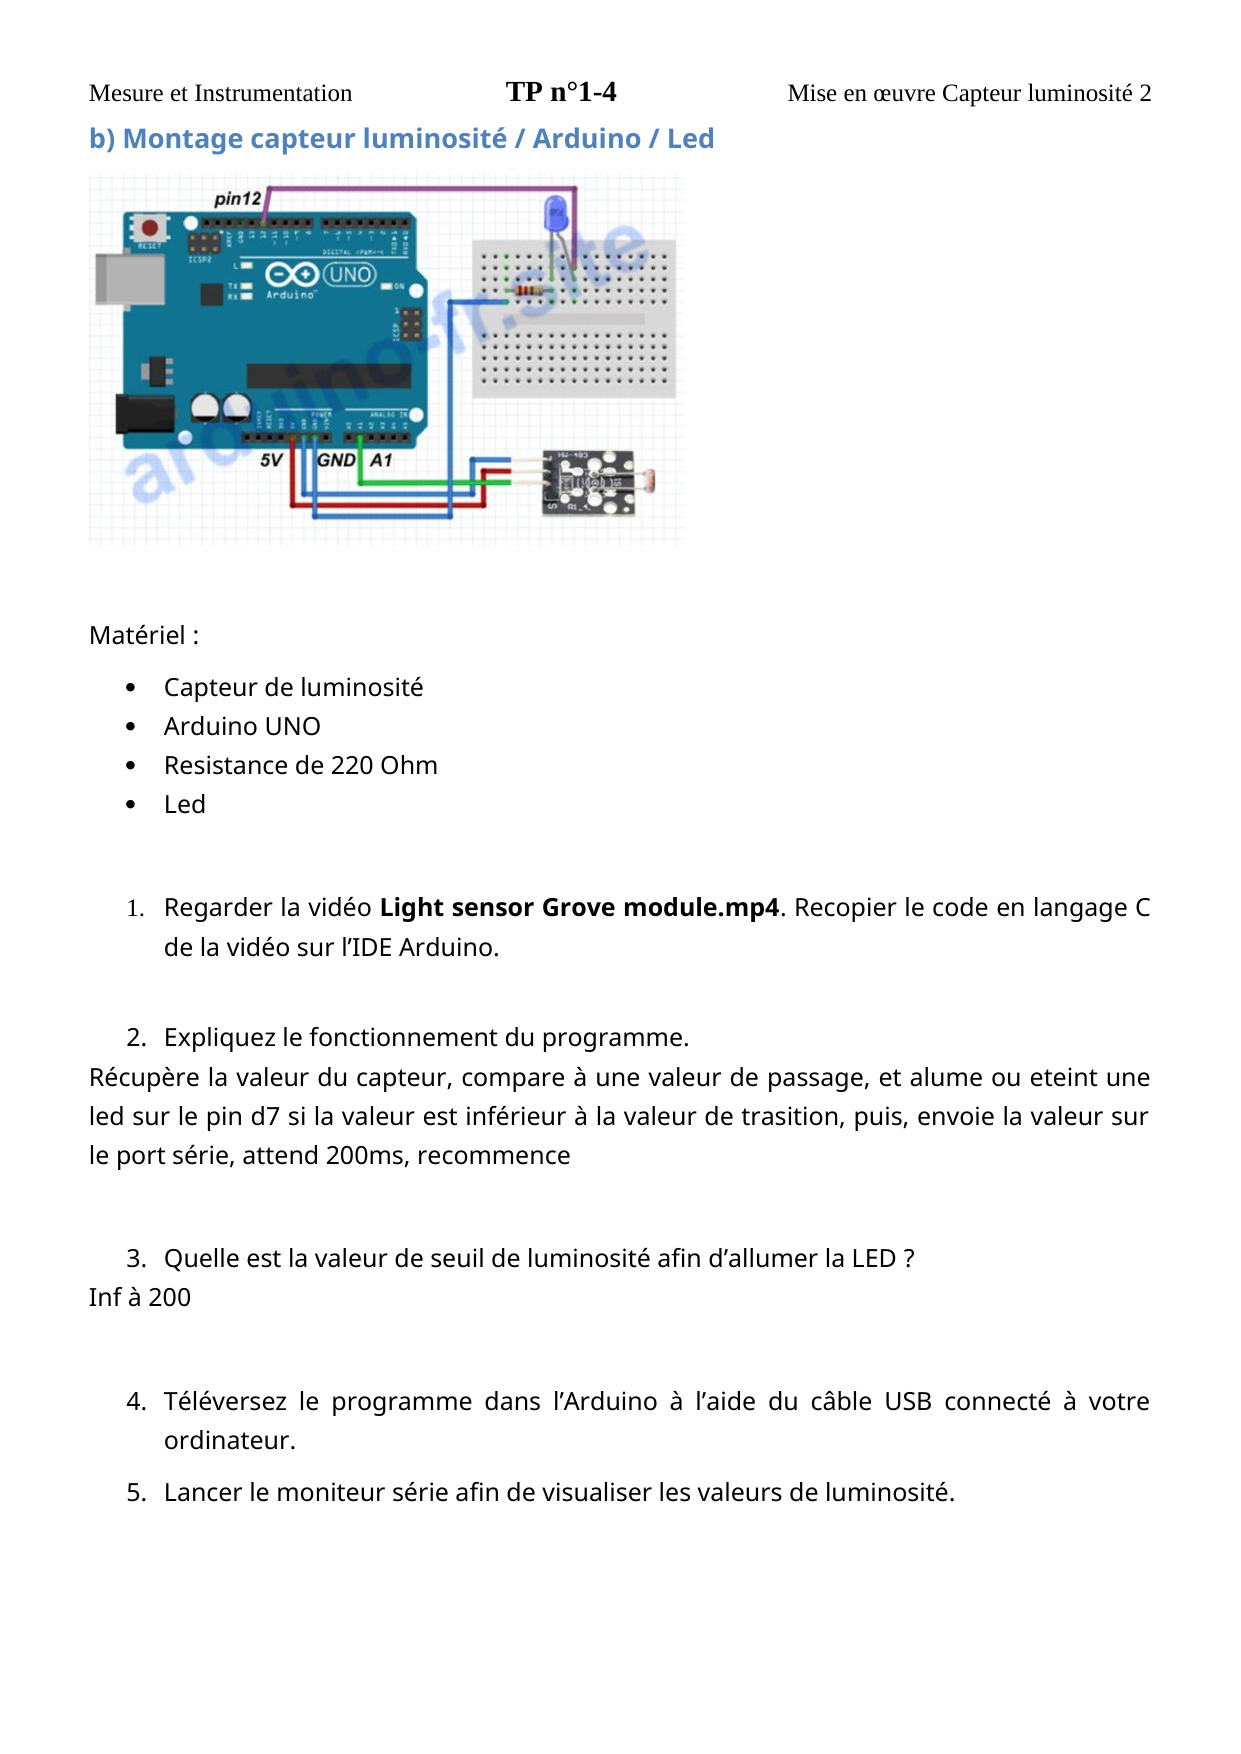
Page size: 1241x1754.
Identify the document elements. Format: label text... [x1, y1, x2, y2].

list Quelle est la valeur de seuil de luminosité afin d’allumer la LED ? [126, 1241, 1152, 1275]
subtitle b) Montage capteur luminosité / Arduino / Led [89, 120, 1152, 157]
list Regarder la vidéo Light sensor Grove module.mp4. Recopier le code en langage C de la vidéo sur l’IDE Arduino. [126, 890, 1152, 963]
list Téléversez le programme dans l’Arduino à l’aide du câble USB connecté à votre ordinateur. [126, 1383, 1152, 1457]
text Inf à 200 [89, 1280, 1152, 1314]
text Matériel : [89, 618, 1152, 652]
list Lancer le moniteur série afin de visualiser les valeurs de luminosité. [126, 1474, 1152, 1508]
list Arduino UNO [126, 708, 1152, 742]
list Expliquez le fonctionnement du programme. [126, 1020, 1152, 1054]
list Resistance de 220 Ohm [126, 748, 1152, 782]
text Récupère la valeur du capteur, compare à une valeur de passage, et alume ou eteint une led sur le pin d7 si la valeur est inférieur à la valeur de trasition, puis, envoie la valeur sur le port série, attend 200ms, recommence [89, 1059, 1152, 1172]
picture [88, 174, 685, 550]
list Led [126, 787, 1152, 821]
list Capteur de luminosité [126, 669, 1152, 703]
